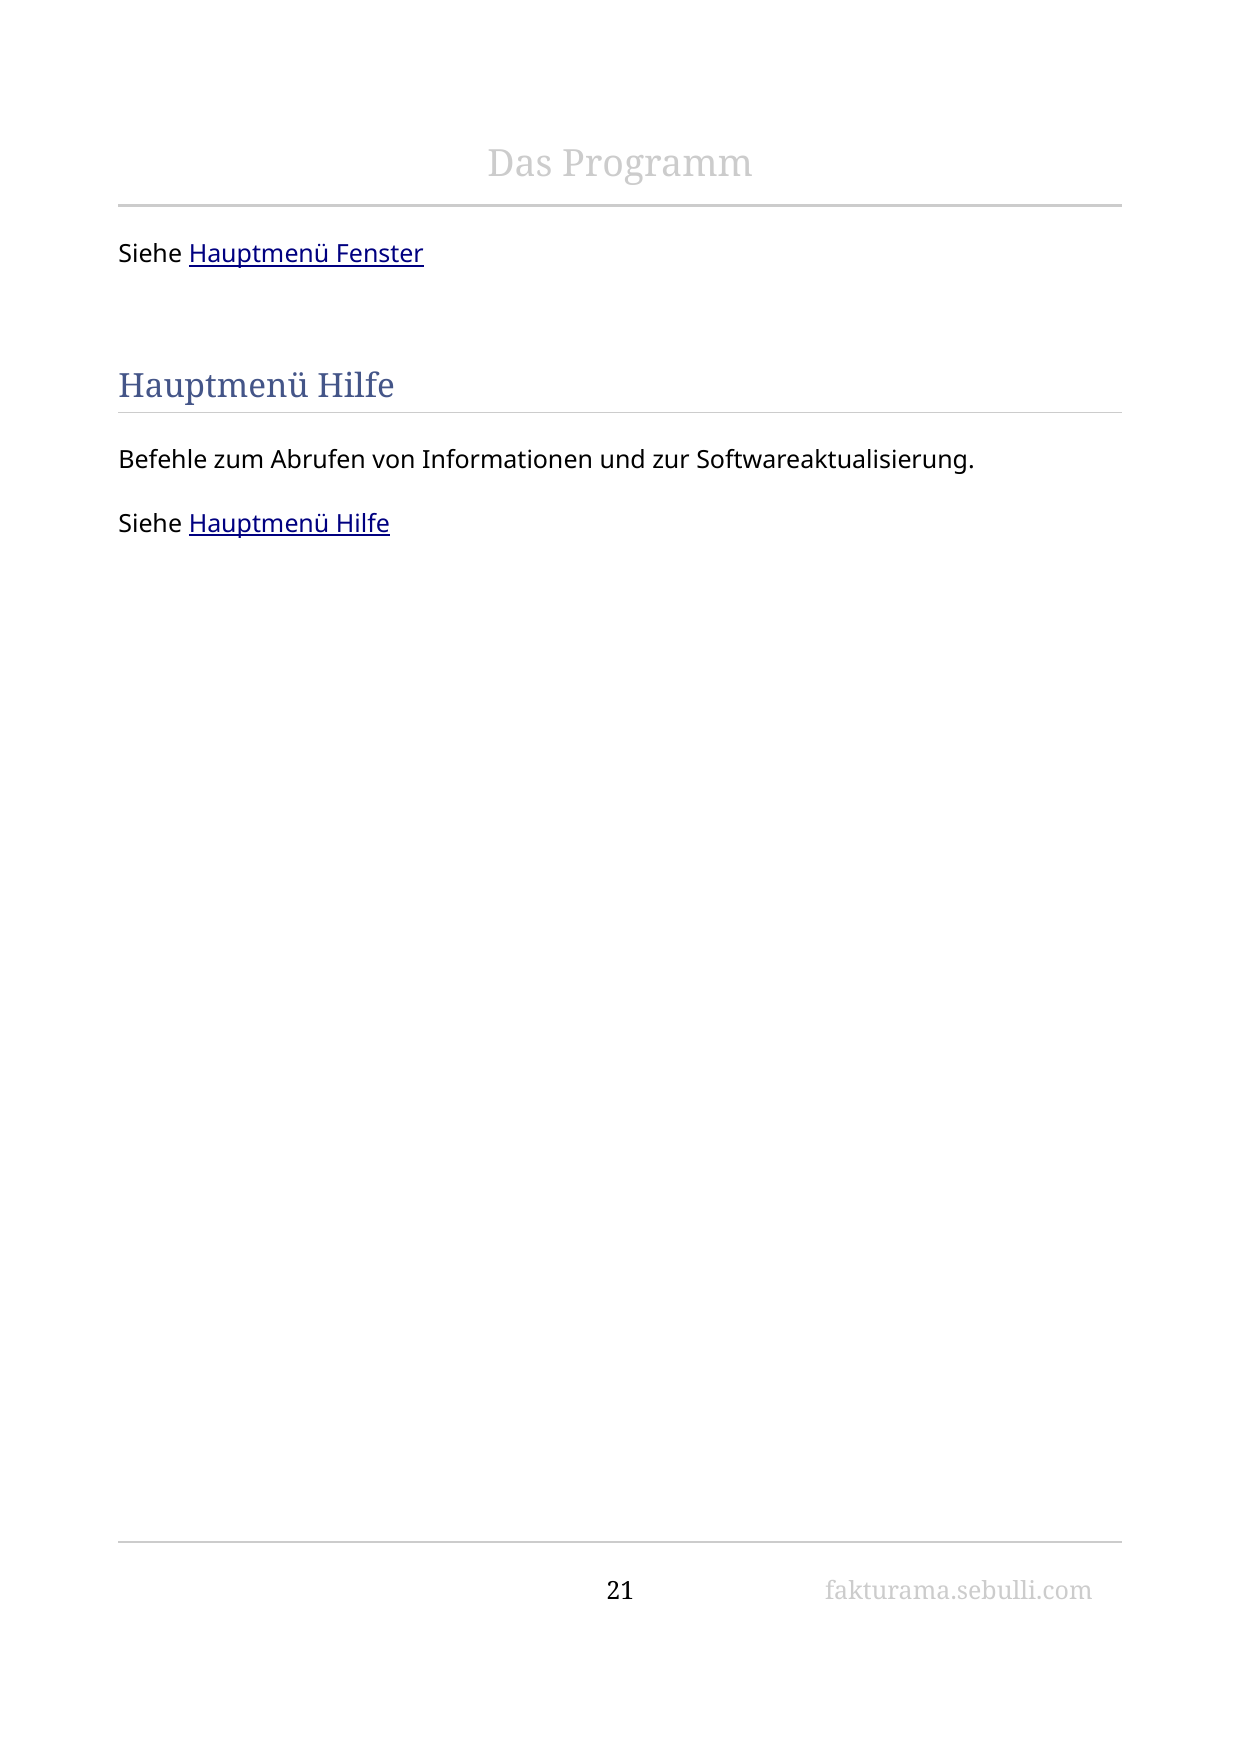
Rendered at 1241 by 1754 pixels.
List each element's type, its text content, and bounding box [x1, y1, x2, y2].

subtitle Hauptmenü Hilfe [118, 362, 1122, 412]
text Befehle zum Abrufen von Informationen und zur Softwareaktualisierung. [118, 442, 1122, 476]
text Siehe Hauptmenü Hilfe [118, 505, 1122, 539]
text Siehe Hauptmenü Fenster [118, 236, 1122, 270]
